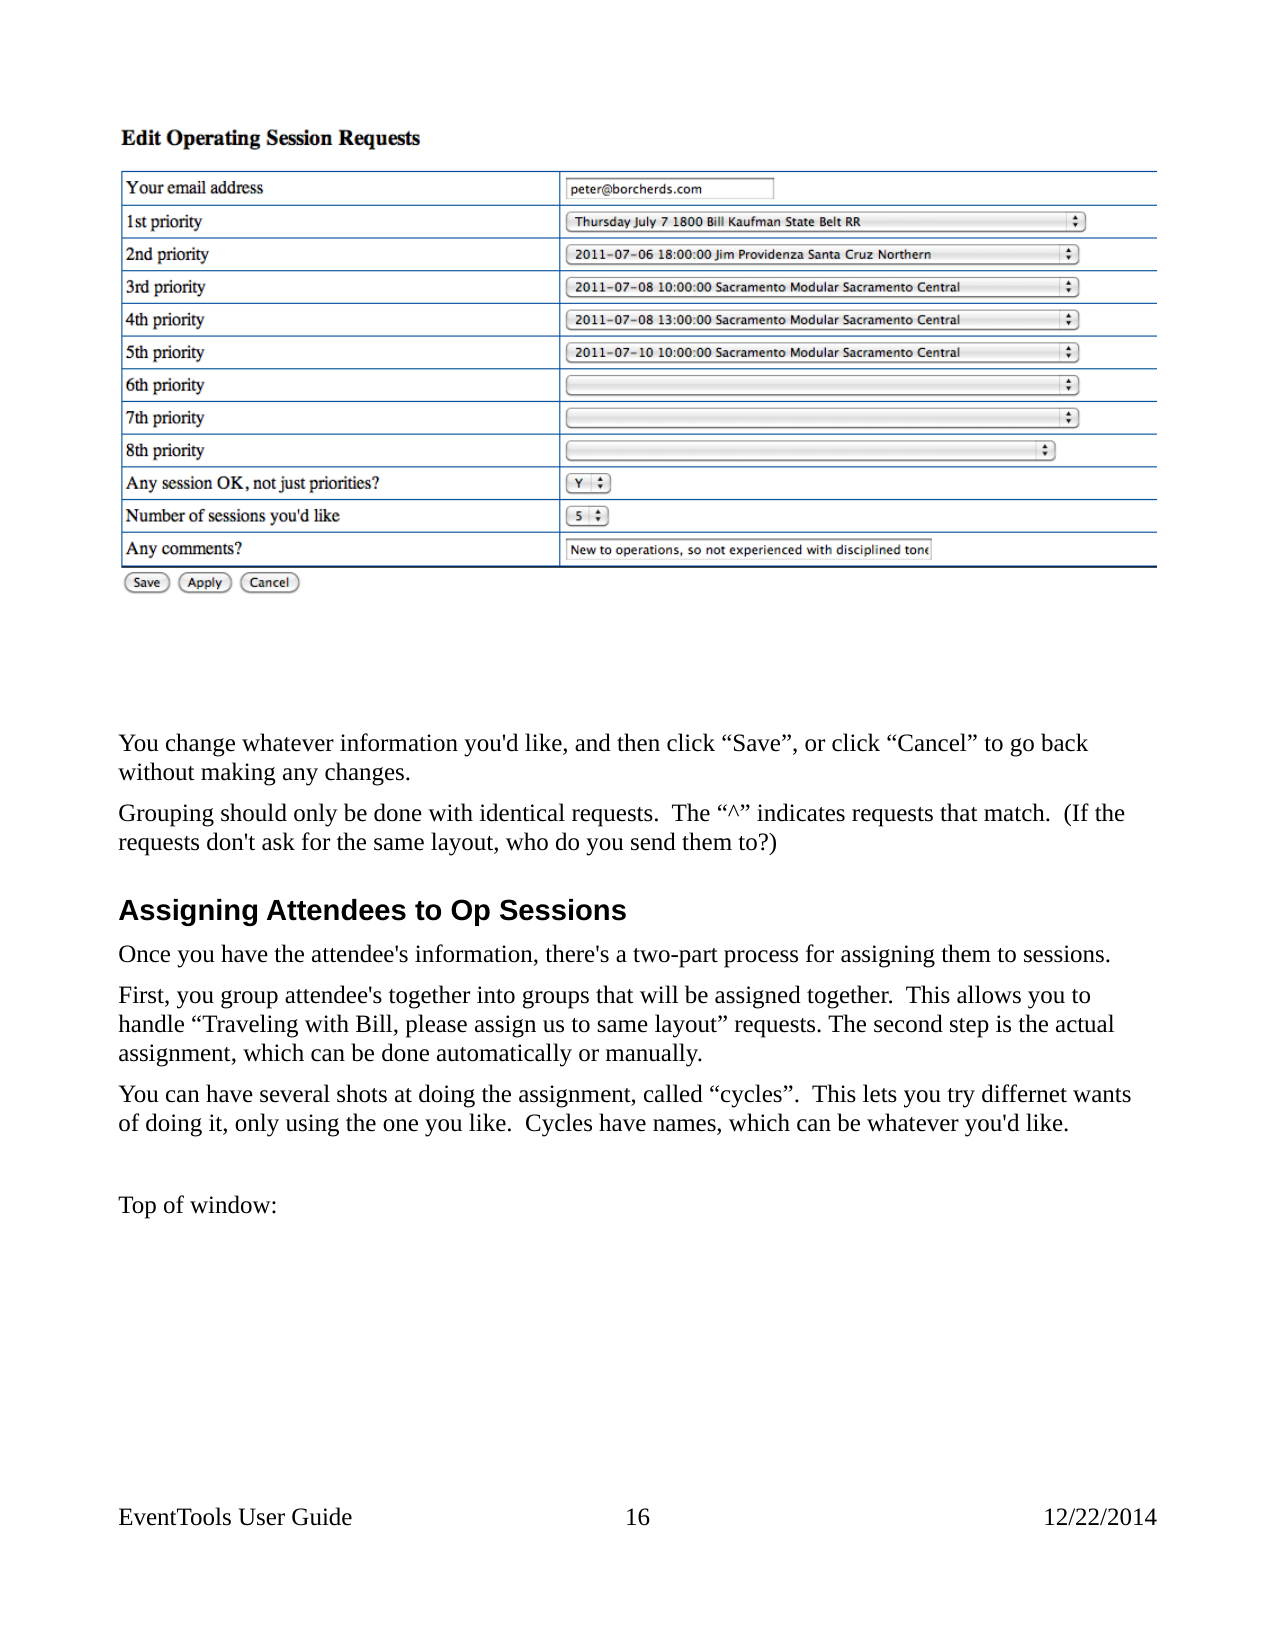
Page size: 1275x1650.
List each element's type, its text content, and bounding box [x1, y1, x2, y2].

picture [118, 118, 1157, 605]
text First, you group attendee's together into groups that will be assigned together. This allows you to handle “Traveling with Bill, please assign us to same layout” requests. The second step is the actual assignment, which can be done automatically or manually. [118, 980, 1157, 1067]
subtitle Assigning Attendees to Op Sessions [118, 893, 1157, 927]
text Top of window: [118, 1190, 1157, 1219]
text Grouping should only be done with identical requests. The “^” indicates requests that match. (If the requests don't ask for the same layout, who do you send them to?) [118, 798, 1157, 856]
text Once you have the attendee's information, there's a two-part process for assigning them to sessions. [118, 939, 1157, 968]
text You can have several shots at doing the assignment, called “cycles”. This lets you try differnet wants of doing it, only using the one you like. Cycles have names, which can be whatever you'd like. [118, 1079, 1157, 1137]
text You change whatever information you'd like, and then click “Save”, or click “Cancel” to go back without making any changes. [118, 728, 1157, 786]
